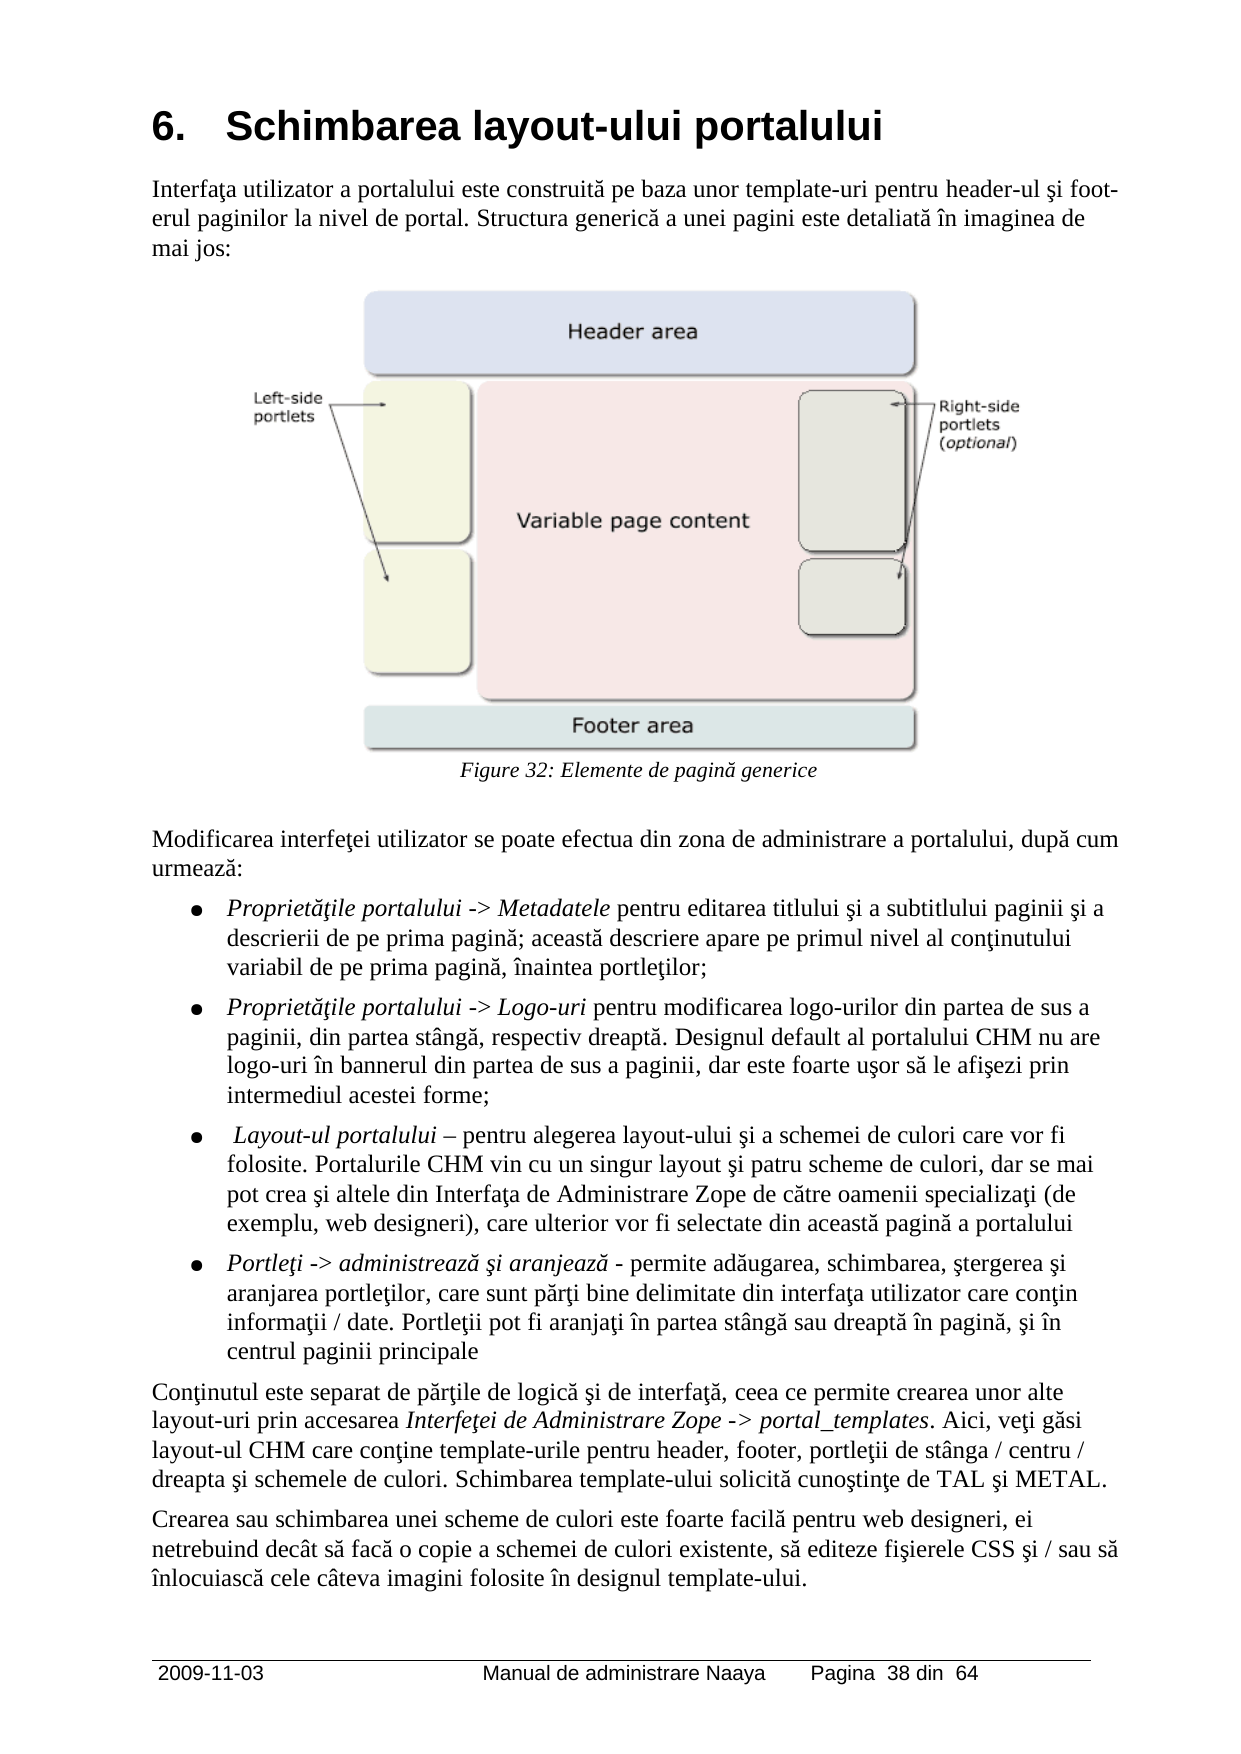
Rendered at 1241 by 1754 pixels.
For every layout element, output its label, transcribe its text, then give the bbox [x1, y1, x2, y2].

text Figure 32: Elemente de pagină generice [241, 758, 1038, 783]
subtitle Schimbarea layout-ului portalului [151, 102, 1128, 149]
text Modificarea interfeţei utilizator se poate efectua din zona de administrare a portalului, după cum urmează: [152, 823, 1128, 882]
list Proprietăţile portalului -> Logo-uri pentru modificarea logo-urilor din partea de sus a paginii, din partea stângă, respectiv dreaptă. Designul default al portalului CHM nu are logo-uri în bannerul din partea de sus a paginii, dar este foarte uşor să le afişezi prin intermediul acestei forme; [189, 992, 1128, 1108]
text Interfaţa utilizator a portalului este construită pe baza unor template-uri pentru header-ul şi foot-erul paginilor la nivel de portal. Structura generică a unei pagini este detaliată în imaginea de mai jos: [152, 174, 1128, 261]
list Portleţi -> administrează şi aranjează - permite adăugarea, schimbarea, ştergerea şi aranjarea portleţilor, care sunt părţi bine delimitate din interfaţa utilizator care conţin informaţii / date. Portleţii pot fi aranjaţi în partea stângă sau dreaptă în pagină, şi în centrul paginii principale [189, 1248, 1128, 1364]
list Proprietăţile portalului -> Metadatele pentru editarea titlului şi a subtitlului paginii şi a descrierii de pe prima pagină; această descriere apare pe primul nivel al conţinutului variabil de pe prima pagină, înaintea portleţilor; [189, 893, 1128, 981]
list Layout-ul portalului – pentru alegerea layout-ului şi a schemei de culori care vor fi folosite. Portalurile CHM vin cu un singur layout şi patru scheme de culori, dar se mai pot crea şi altele din Interfaţa de Administrare Zope de către oamenii specializaţi (de exemplu, web designeri), care ulterior vor fi selectate din această pagină a portalului [189, 1120, 1128, 1237]
text Conţinutul este separat de părţile de logică şi de interfaţă, ceea ce permite crearea unor alte layout-uri prin accesarea Interfeţei de Administrare Zope -> portal_templates. Aici, veţi găsi layout-ul CHM care conţine template-urile pentru header, footer, portleţii de stânga / centru / dreapta şi schemele de culori. Schimbarea template-ului solicită cunoştinţe de TAL şi METAL. [152, 1376, 1128, 1493]
text Crearea sau schimbarea unei scheme de culori este foarte facilă pentru web designeri, ei netrebuind decât să facă o copie a schemei de culori existente, să editeze fişierele CSS şi / sau să înlocuiască cele câteva imagini folosite în designul template-ului. [152, 1504, 1128, 1592]
